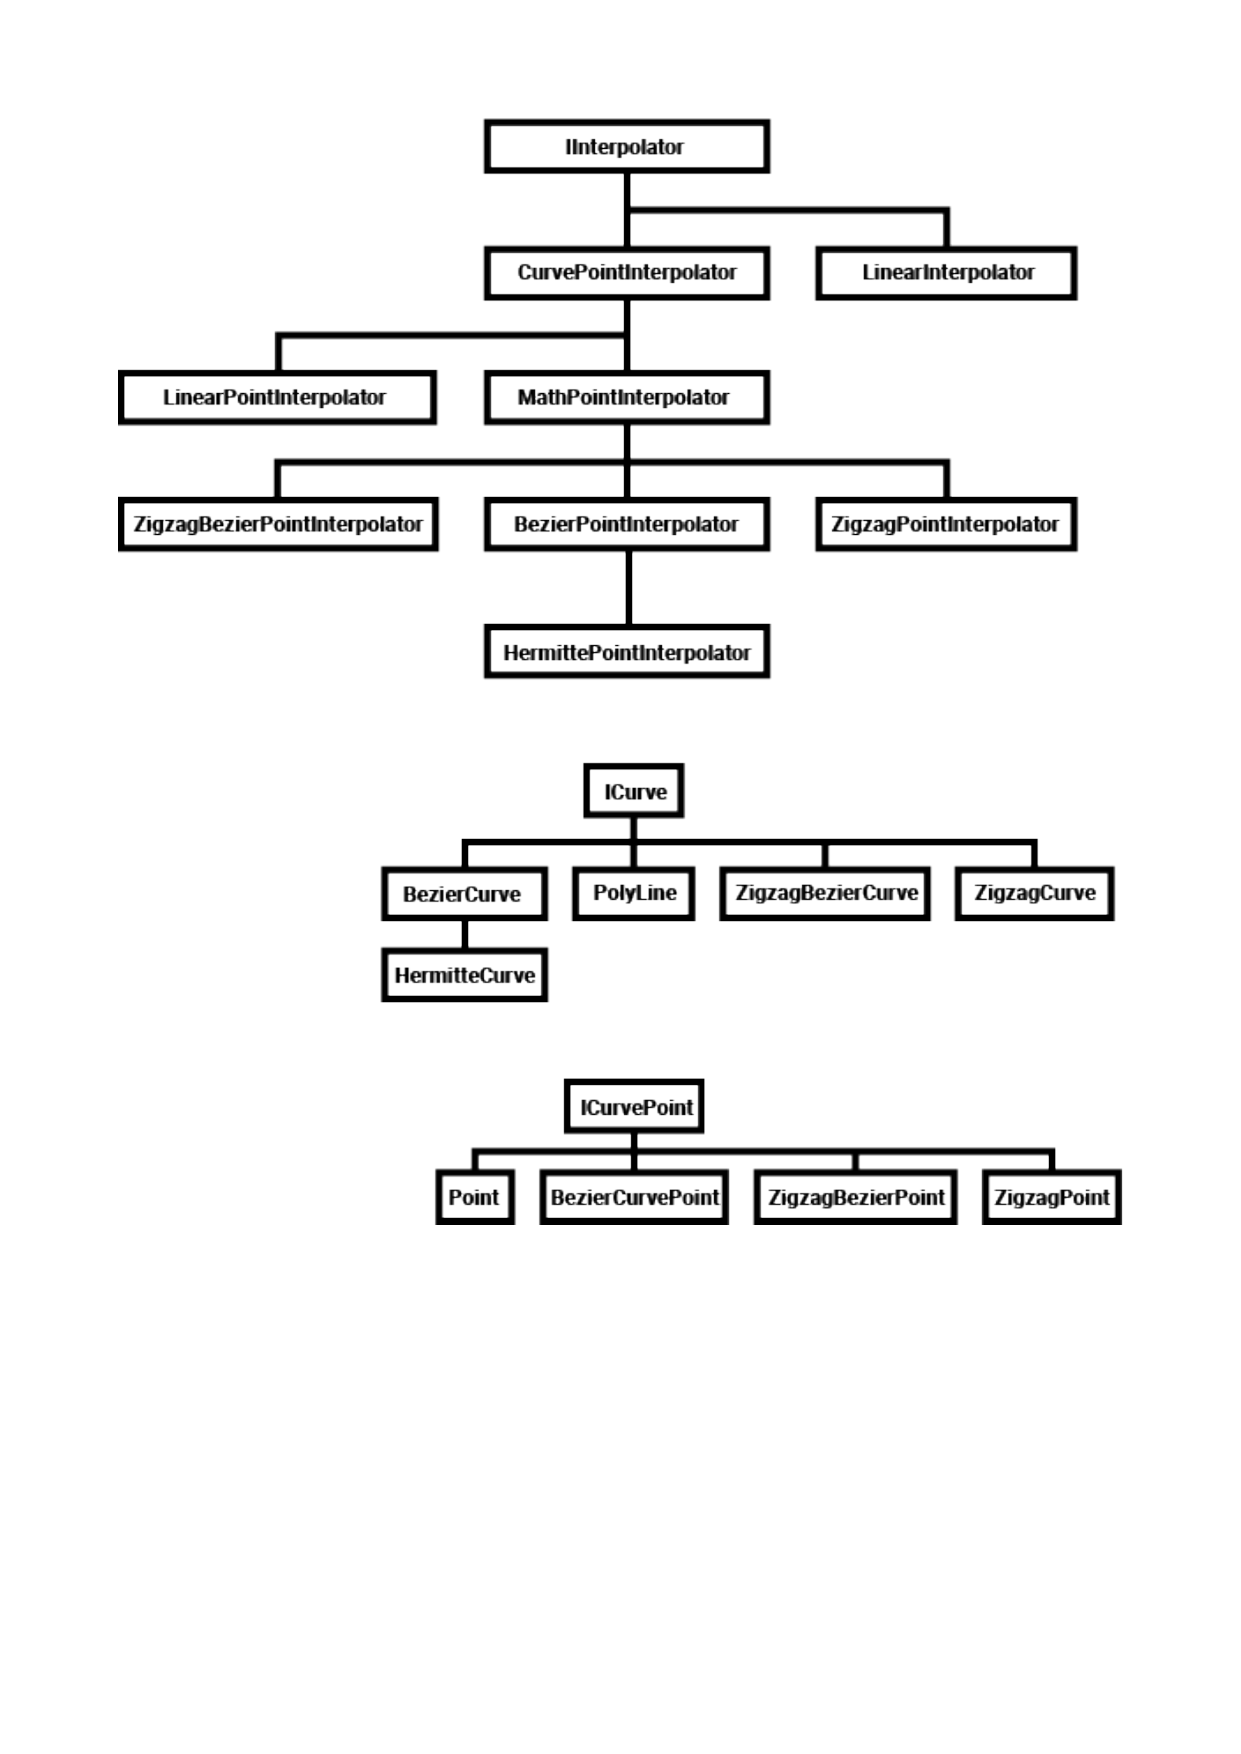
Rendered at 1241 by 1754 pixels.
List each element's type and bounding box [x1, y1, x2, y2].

picture [118, 118, 1123, 1225]
